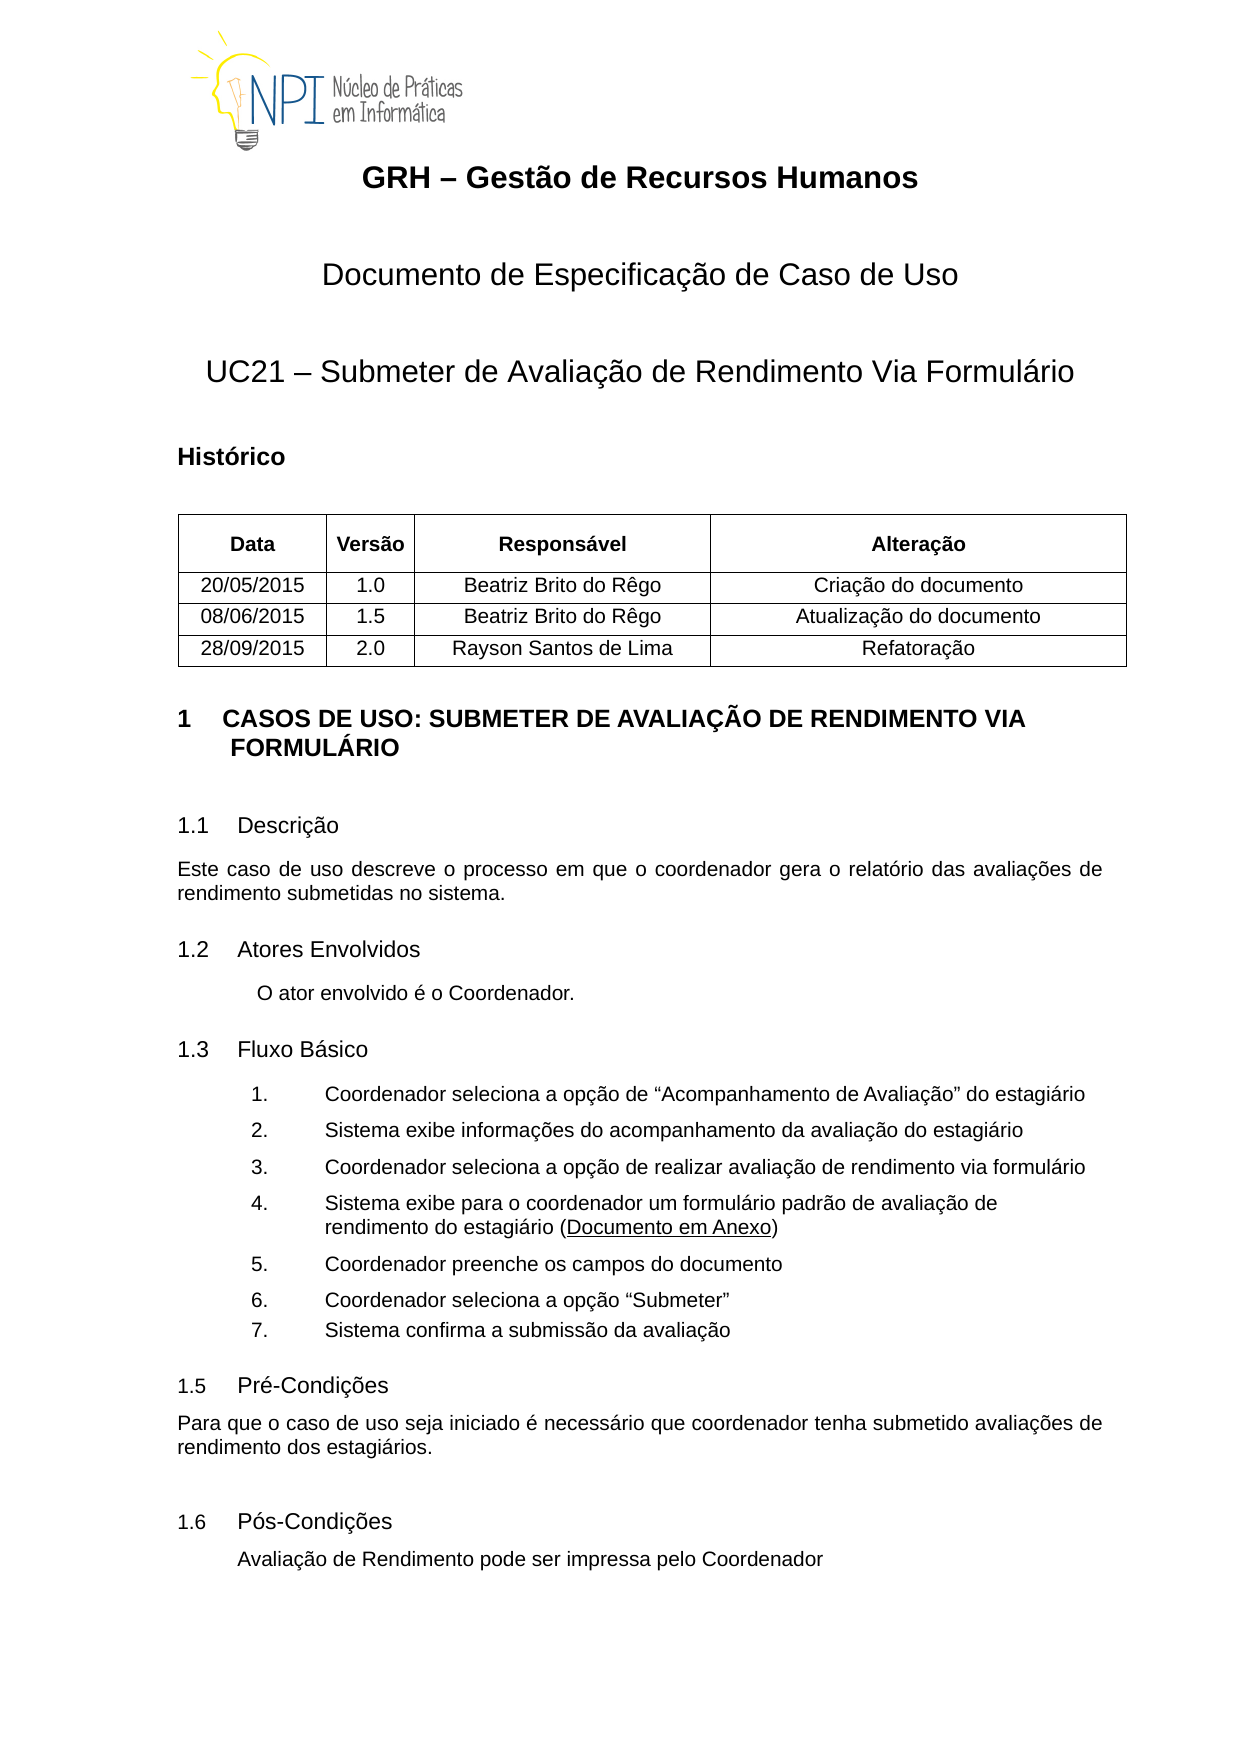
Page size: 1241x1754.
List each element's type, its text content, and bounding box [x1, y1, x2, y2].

text 2. Sistema exibe informações do acompanhamento da avaliação do estagiário [177, 1118, 1104, 1142]
text Para que o caso de uso seja iniciado é necessário que coordenador tenha submetido avaliações de rendimento dos estagiários. [177, 1411, 1104, 1459]
table_cell Beatriz Brito do Rêgo [415, 573, 710, 603]
text Documento de Especificação de Caso de Uso [177, 256, 1104, 292]
text 6. Coordenador seleciona a opção “Submeter” [177, 1288, 1104, 1312]
picture [181, 22, 472, 159]
table_cell Rayson Santos de Lima [415, 636, 710, 666]
text GRH – Gestão de Recursos Humanos [177, 125, 1104, 195]
table_cell Beatriz Brito do Rêgo [415, 604, 710, 634]
list Avaliação de Rendimento pode ser impressa pelo Coordenador [177, 1547, 1104, 1571]
text Este caso de uso descreve o processo em que o coordenador gera o relatório das avaliações de rendimento submetidas no sistema. [177, 857, 1103, 905]
list 1.5 Pré-Condições [177, 1348, 1104, 1398]
table_header Alteração [711, 515, 1126, 572]
text 4. Sistema exibe para o coordenador um formulário padrão de avaliação de rendimento do estagiário (Documento em Anexo) [177, 1191, 1104, 1239]
subtitle Descrição [177, 812, 1104, 838]
table_cell Refatoração [711, 636, 1126, 666]
subtitle Fluxo Básico [177, 1036, 1104, 1063]
text 1. Coordenador seleciona a opção de “Acompanhamento de Avaliação” do estagiário [177, 1082, 1104, 1106]
subtitle CASOS DE USO: submeter DE AVALIAÇÃO DE RENDIMENTO via formulário [177, 704, 1104, 762]
subtitle Atores Envolvidos [177, 936, 1104, 962]
table_cell 28/09/2015 [179, 636, 326, 666]
table_cell 2.0 [327, 636, 414, 666]
table_cell Atualização do documento [711, 604, 1126, 634]
text Histórico [177, 442, 1104, 471]
table_header Data [179, 515, 326, 572]
table_cell 20/05/2015 [179, 573, 326, 603]
text 3. Coordenador seleciona a opção de realizar avaliação de rendimento via formulário [177, 1154, 1104, 1178]
text 5. Coordenador preenche os campos do documento [177, 1251, 1104, 1275]
table_cell Criação do documento [711, 573, 1126, 603]
table_cell 1.0 [327, 573, 414, 603]
text UC21 – Submeter de Avaliação de Rendimento Via Formulário [177, 353, 1104, 388]
list 1.6 Pós-Condições [177, 1508, 1104, 1534]
text O ator envolvido é o Coordenador. [177, 981, 1104, 1005]
table_cell 08/06/2015 [179, 604, 326, 634]
table_header Responsável [415, 515, 710, 572]
text 7. Sistema confirma a submissão da avaliação [177, 1318, 1104, 1342]
table_header Versão [327, 515, 414, 572]
table_cell 1.5 [327, 604, 414, 634]
